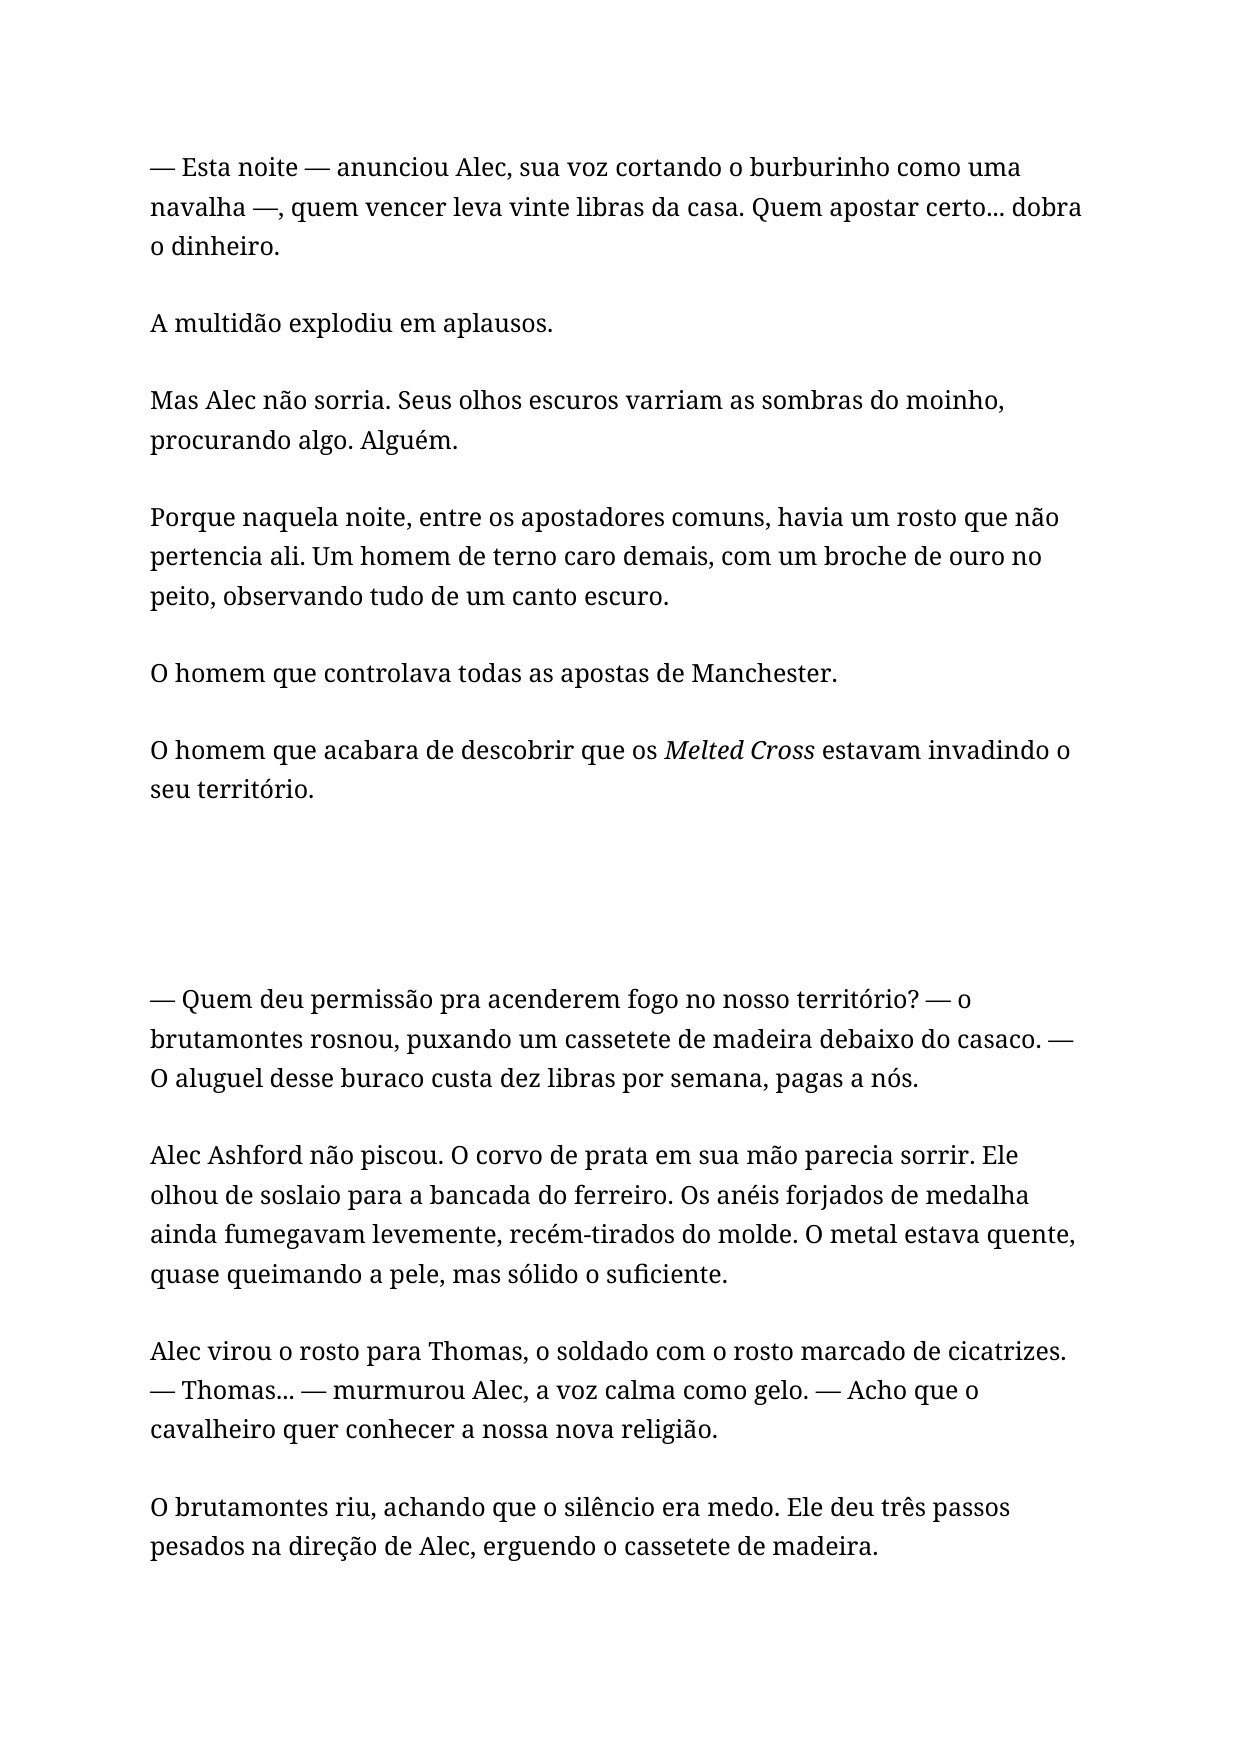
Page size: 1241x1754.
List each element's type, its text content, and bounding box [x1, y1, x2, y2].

text O brutamontes riu, achando que o silêncio era medo. Ele deu três passos pesados na direção de Alec, erguendo o cassetete de madeira. [150, 1489, 1090, 1563]
text Alec virou o rosto para Thomas, o soldado com o rosto marcado de cicatrizes. — Thomas... — murmurou Alec, a voz calma como gelo. — Acho que o cavalheiro quer conhecer a nossa nova religião. [150, 1333, 1090, 1446]
text Alec Ashford não piscou. O corvo de prata em sua mão parecia sorrir. Ele olhou de soslaio para a bancada do ferreiro. Os anéis forjados de medalha ainda fumegavam levemente, recém-tirados do molde. O metal estava quente, quase queimando a pele, mas sólido o suficiente. [150, 1138, 1090, 1290]
text Porque naquela noite, entre os apostadores comuns, havia um rosto que não pertencia ali. Um homem de terno caro demais, com um broche de ouro no peito, observando tudo de um canto escuro. [150, 499, 1090, 612]
text Mas Alec não sorria. Seus olhos escuros varriam as sombras do moinho, procurando algo. Alguém. [150, 383, 1090, 456]
text O homem que controlava todas as apostas de Manchester. [150, 655, 1090, 689]
text — Esta noite — anunciou Alec, sua voz cortando o burburinho como uma navalha —, quem vencer leva vinte libras da casa. Quem apostar certo... dobra o dinheiro. [150, 150, 1090, 263]
text A multidão explodiu em aplausos. [150, 306, 1090, 340]
text — Quem deu permissão pra acenderem fogo no nosso território? — o brutamontes rosnou, puxando um cassetete de madeira debaixo do casaco. — O aluguel desse buraco custa dez libras por semana, pagas a nós. [150, 982, 1090, 1095]
text O homem que acabara de descobrir que os Melted Cross estavam invadindo o seu território. [150, 732, 1090, 806]
